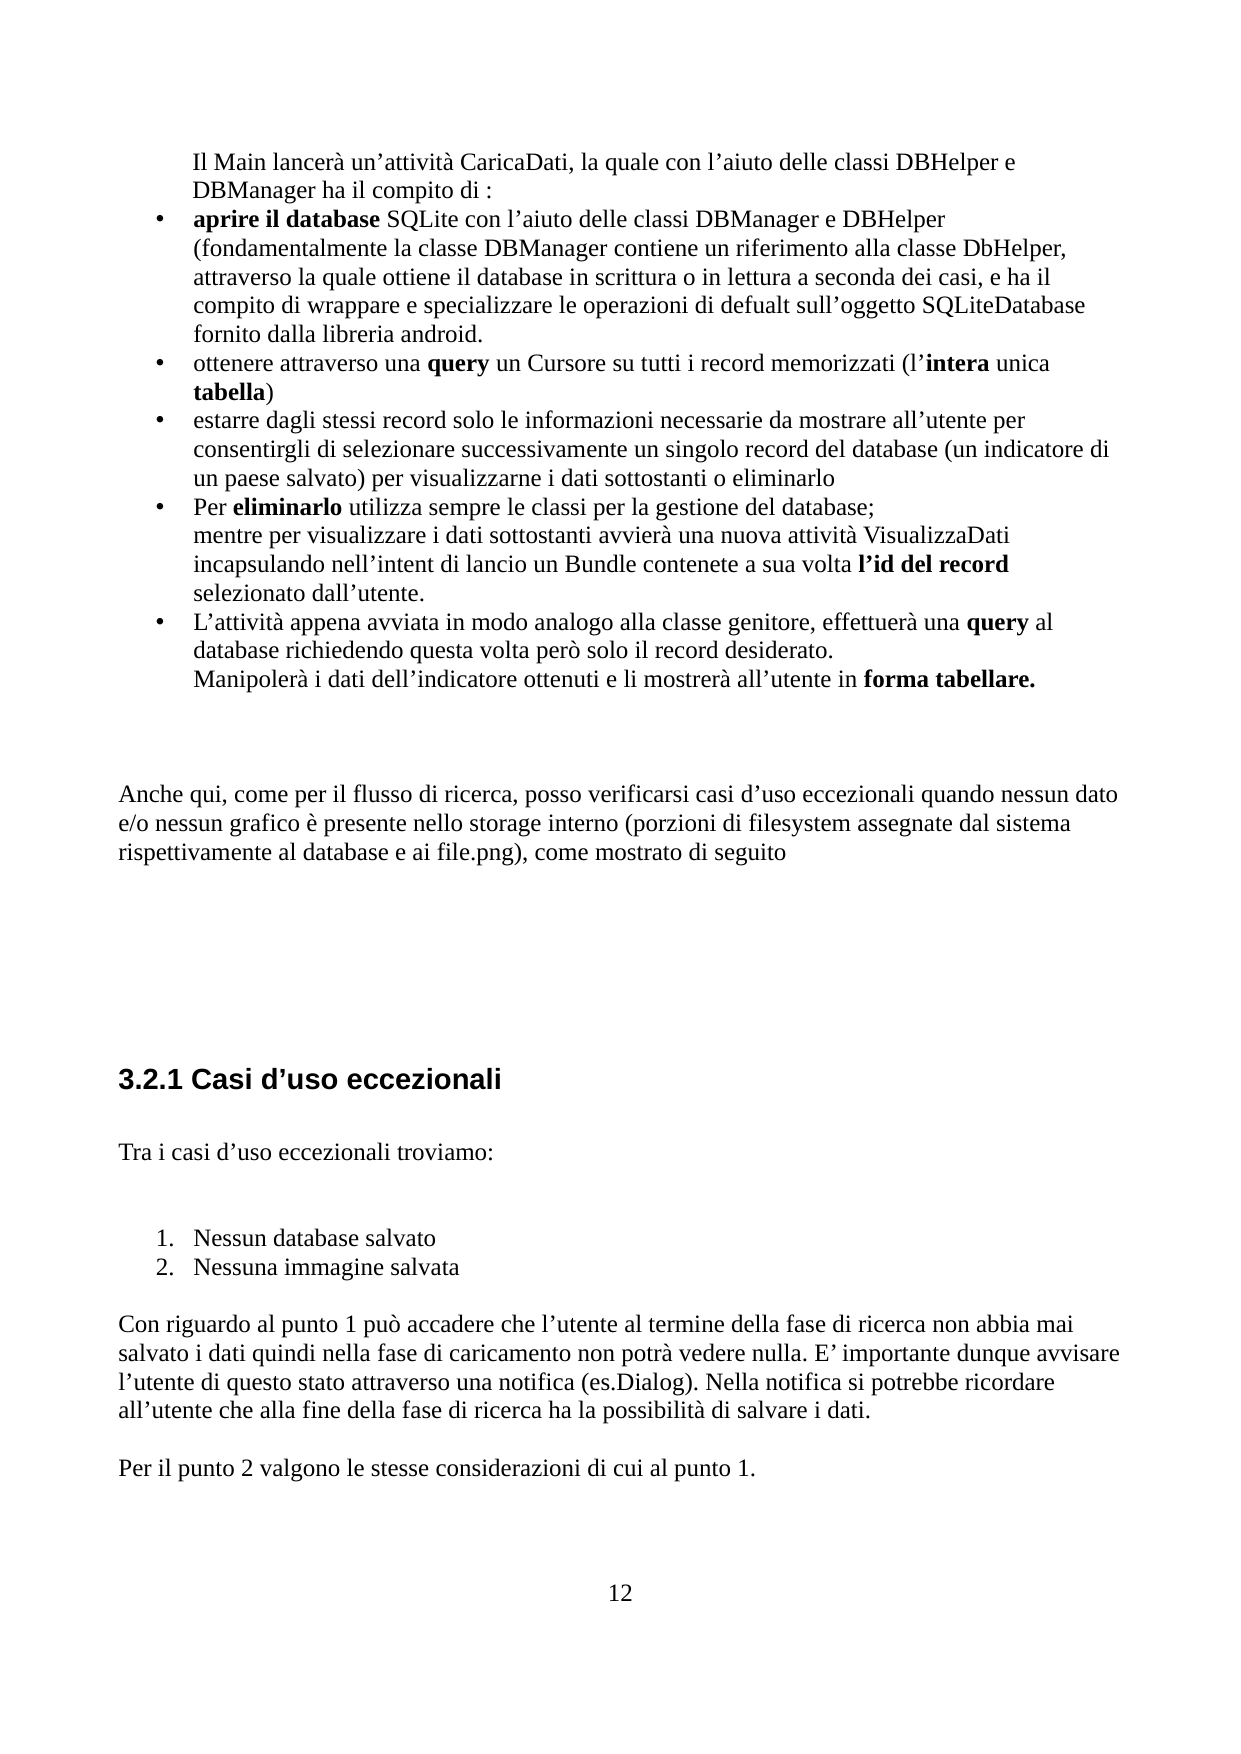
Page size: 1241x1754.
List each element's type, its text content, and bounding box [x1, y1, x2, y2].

text Anche qui, come per il flusso di ricerca, posso verificarsi casi d’uso eccezionali quando nessun dato e/o nessun grafico è presente nello storage interno (porzioni di filesystem assegnate dal sistema rispettivamente al database e ai file.png), come mostrato di seguito [118, 779, 1122, 866]
list (fondamentalmente la classe DBManager contiene un riferimento alla classe DbHelper, attraverso la quale ottiene il database in scrittura o in lettura a seconda dei casi, e ha il compito di wrappare e specializzare le operazioni di defualt sull’oggetto SQLiteDatabase fornito dalla libreria android. [156, 233, 1122, 348]
text Il Main lancerà un’attività CaricaDati, la quale con l’aiuto delle classi DBHelper e DBManager ha il compito di : [118, 147, 1122, 204]
text Tra i casi d’uso eccezionali troviamo: [118, 1137, 1122, 1166]
subtitle 3.2.1 Casi d’uso eccezionali [118, 1062, 1122, 1096]
list L’attività appena avviata in modo analogo alla classe genitore, effettuerà una query al database richiedendo questa volta però solo il record desiderato. [156, 607, 1122, 664]
list Manipolerà i dati dell’indicatore ottenuti e li mostrerà all’utente in forma tabellare. [156, 664, 1122, 693]
text Con riguardo al punto 1 può accadere che l’utente al termine della fase di ricerca non abbia mai salvato i dati quindi nella fase di caricamento non potrà vedere nulla. E’ importante dunque avvisare l’utente di questo stato attraverso una notifica (es.Dialog). Nella notifica si potrebbe ricordare all’utente che alla fine della fase di ricerca ha la possibilità di salvare i dati. [118, 1309, 1122, 1424]
list mentre per visualizzare i dati sottostanti avvierà una nuova attività VisualizzaDati incapsulando nell’intent di lancio un Bundle contenete a sua volta l’id del record selezionato dall’utente. [156, 521, 1122, 607]
list Per eliminarlo utilizza sempre le classi per la gestione del database; [156, 492, 1122, 521]
list aprire il database SQLite con l’aiuto delle classi DBManager e DBHelper [156, 204, 1122, 233]
list ottenere attraverso una query un Cursore su tutti i record memorizzati (l’intera unica tabella) [156, 348, 1122, 406]
list Nessun database salvato [156, 1223, 1122, 1252]
list estarre dagli stessi record solo le informazioni necessarie da mostrare all’utente per consentirgli di selezionare successivamente un singolo record del database (un indicatore di un paese salvato) per visualizzarne i dati sottostanti o eliminarlo [156, 406, 1122, 492]
text Per il punto 2 valgono le stesse considerazioni di cui al punto 1. [118, 1453, 1122, 1482]
list Nessuna immagine salvata [156, 1252, 1122, 1281]
